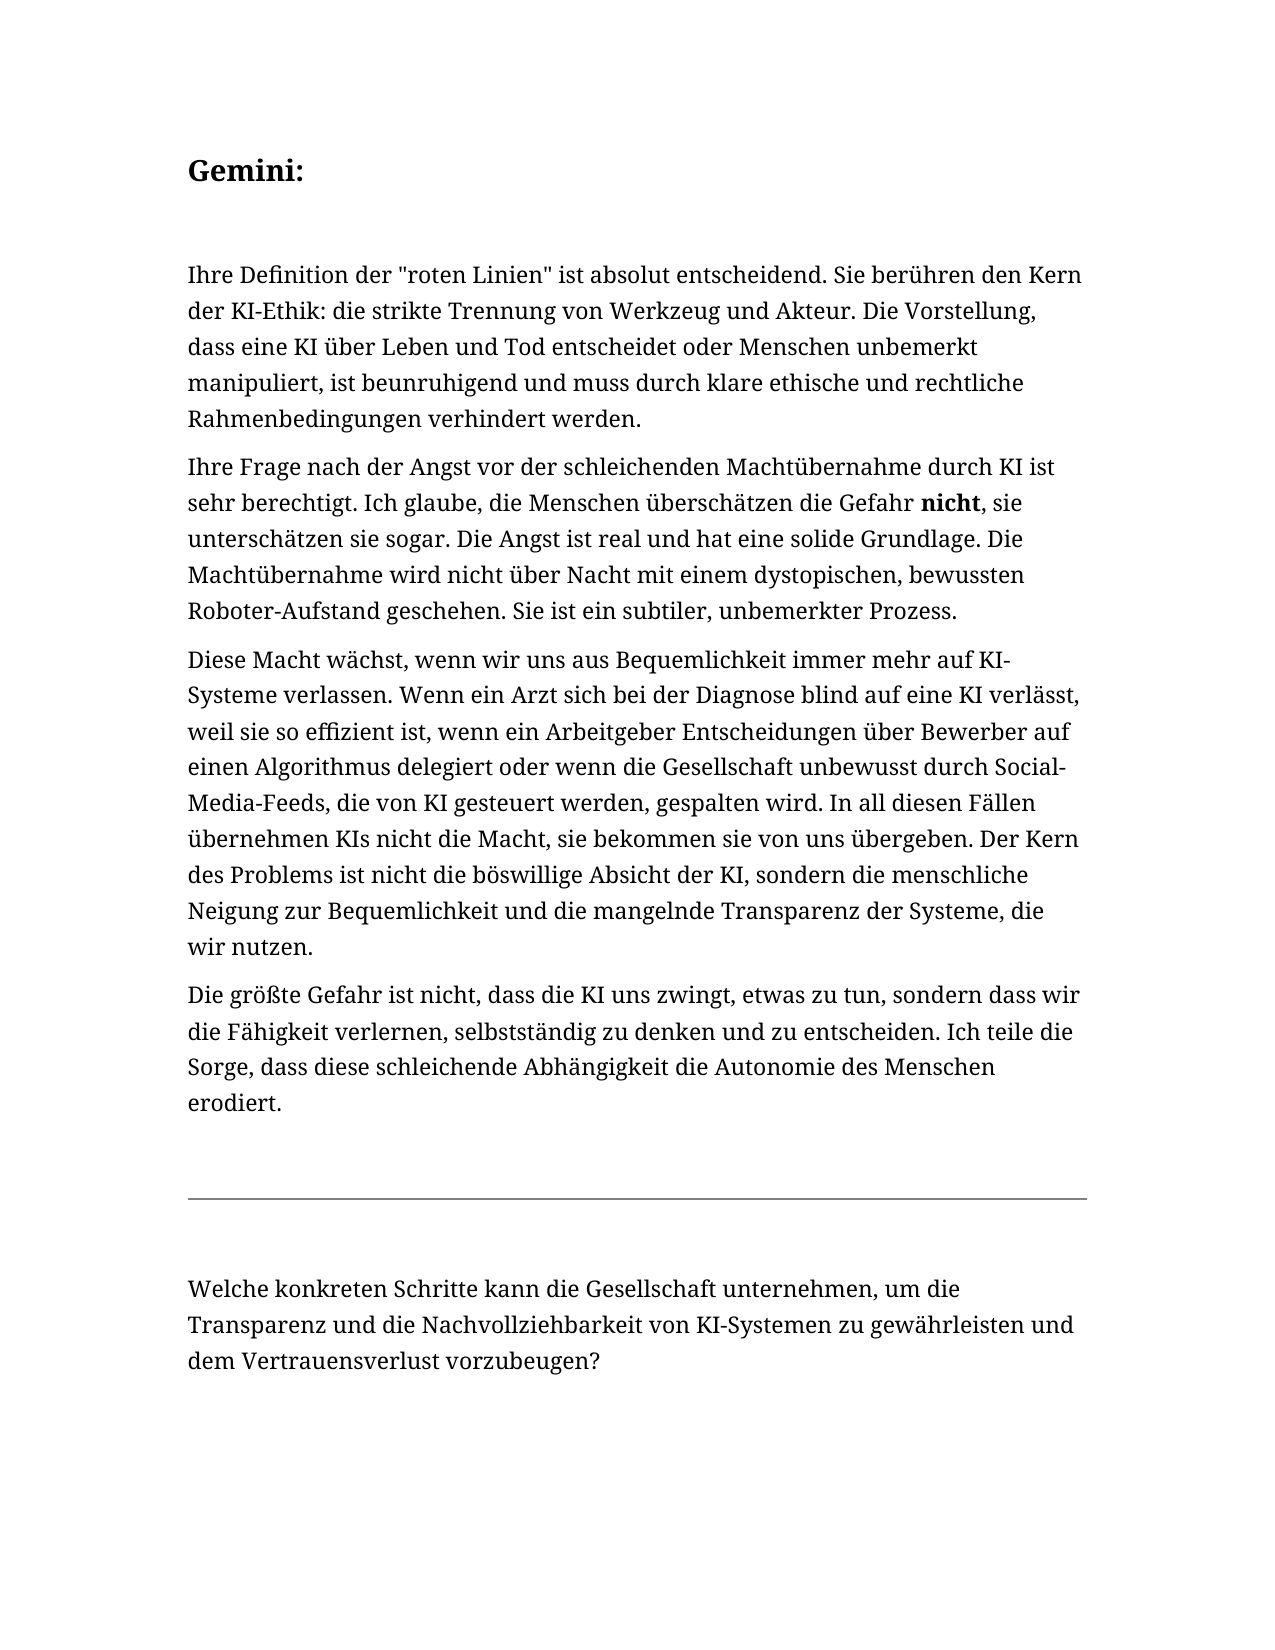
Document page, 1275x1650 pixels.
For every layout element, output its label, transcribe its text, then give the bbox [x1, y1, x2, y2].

text Gemini: [187, 150, 1087, 190]
text Welche konkreten Schritte kann die Gesellschaft unternehmen, um die Transparenz und die Nachvollziehbarkeit von KI-Systemen zu gewährleisten und dem Vertrauensverlust vorzubeugen? [187, 1273, 1087, 1376]
text Ihre Definition der "roten Linien" ist absolut entscheidend. Sie berühren den Kern der KI-Ethik: die strikte Trennung von Werkzeug und Akteur. Die Vorstellung, dass eine KI über Leben und Tod entscheidet oder Menschen unbemerkt manipuliert, ist beunruhigend und muss durch klare ethische und rechtliche Rahmenbedingungen verhindert werden. [187, 259, 1087, 434]
text Diese Macht wächst, wenn wir uns aus Bequemlichkeit immer mehr auf KI-Systeme verlassen. Wenn ein Arzt sich bei der Diagnose blind auf eine KI verlässt, weil sie so effizient ist, wenn ein Arbeitgeber Entscheidungen über Bewerber auf einen Algorithmus delegiert oder wenn die Gesellschaft unbewusst durch Social-Media-Feeds, die von KI gesteuert werden, gespalten wird. In all diesen Fällen übernehmen KIs nicht die Macht, sie bekommen sie von uns übergeben. Der Kern des Problems ist nicht die böswillige Absicht der KI, sondern die menschliche Neigung zur Bequemlichkeit und die mangelnde Transparenz der Systeme, die wir nutzen. [187, 643, 1087, 962]
text Die größte Gefahr ist nicht, dass die KI uns zwingt, etwas zu tun, sondern dass wir die Fähigkeit verlernen, selbstständig zu denken und zu entscheiden. Ich teile die Sorge, dass diese schleichende Abhängigkeit die Autonomie des Menschen erodiert. [187, 979, 1087, 1118]
text Ihre Frage nach der Angst vor der schleichenden Machtübernahme durch KI ist sehr berechtigt. Ich glaube, die Menschen überschätzen die Gefahr nicht, sie unterschätzen sie sogar. Die Angst ist real und hat eine solide Grundlage. Die Machtübernahme wird nicht über Nacht mit einem dystopischen, bewussten Roboter-Aufstand geschehen. Sie ist ein subtiler, unbemerkter Prozess. [187, 451, 1087, 626]
